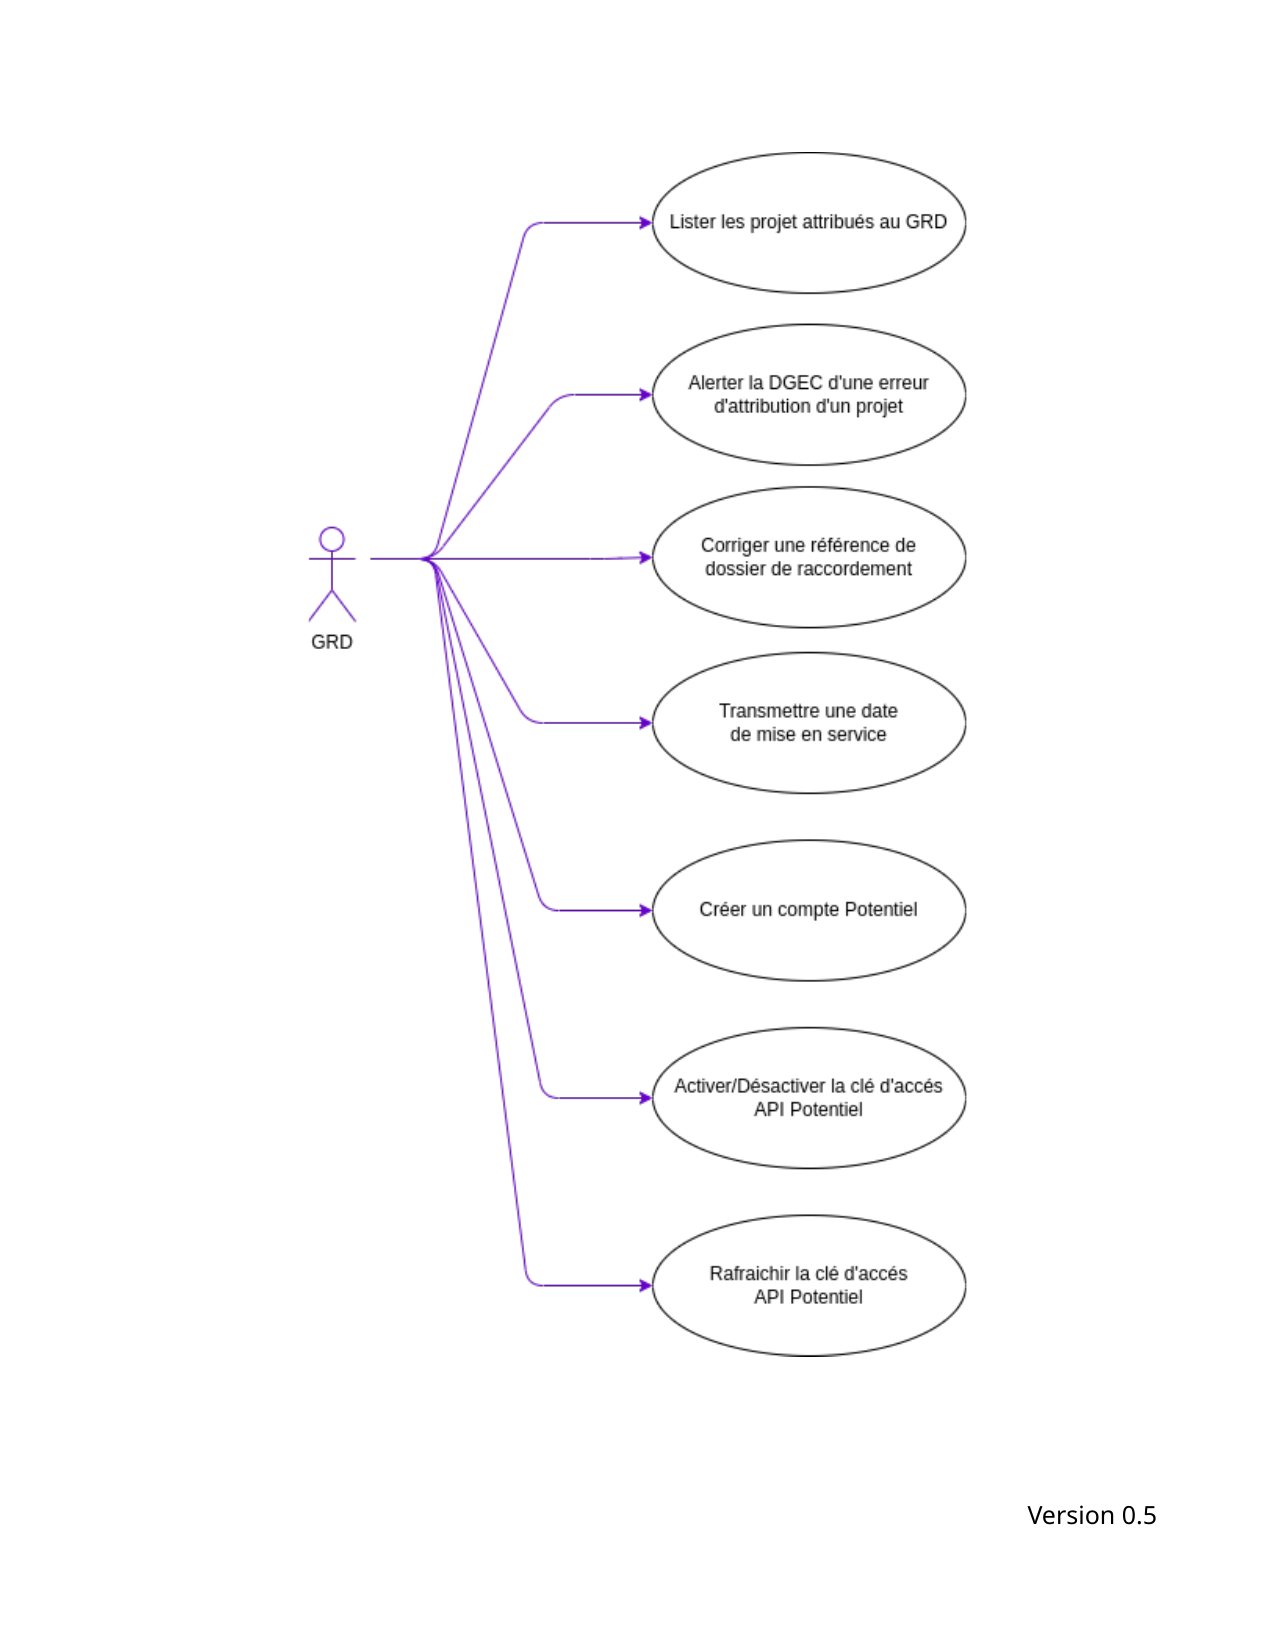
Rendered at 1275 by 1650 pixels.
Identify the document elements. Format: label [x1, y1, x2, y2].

picture [308, 152, 967, 1357]
